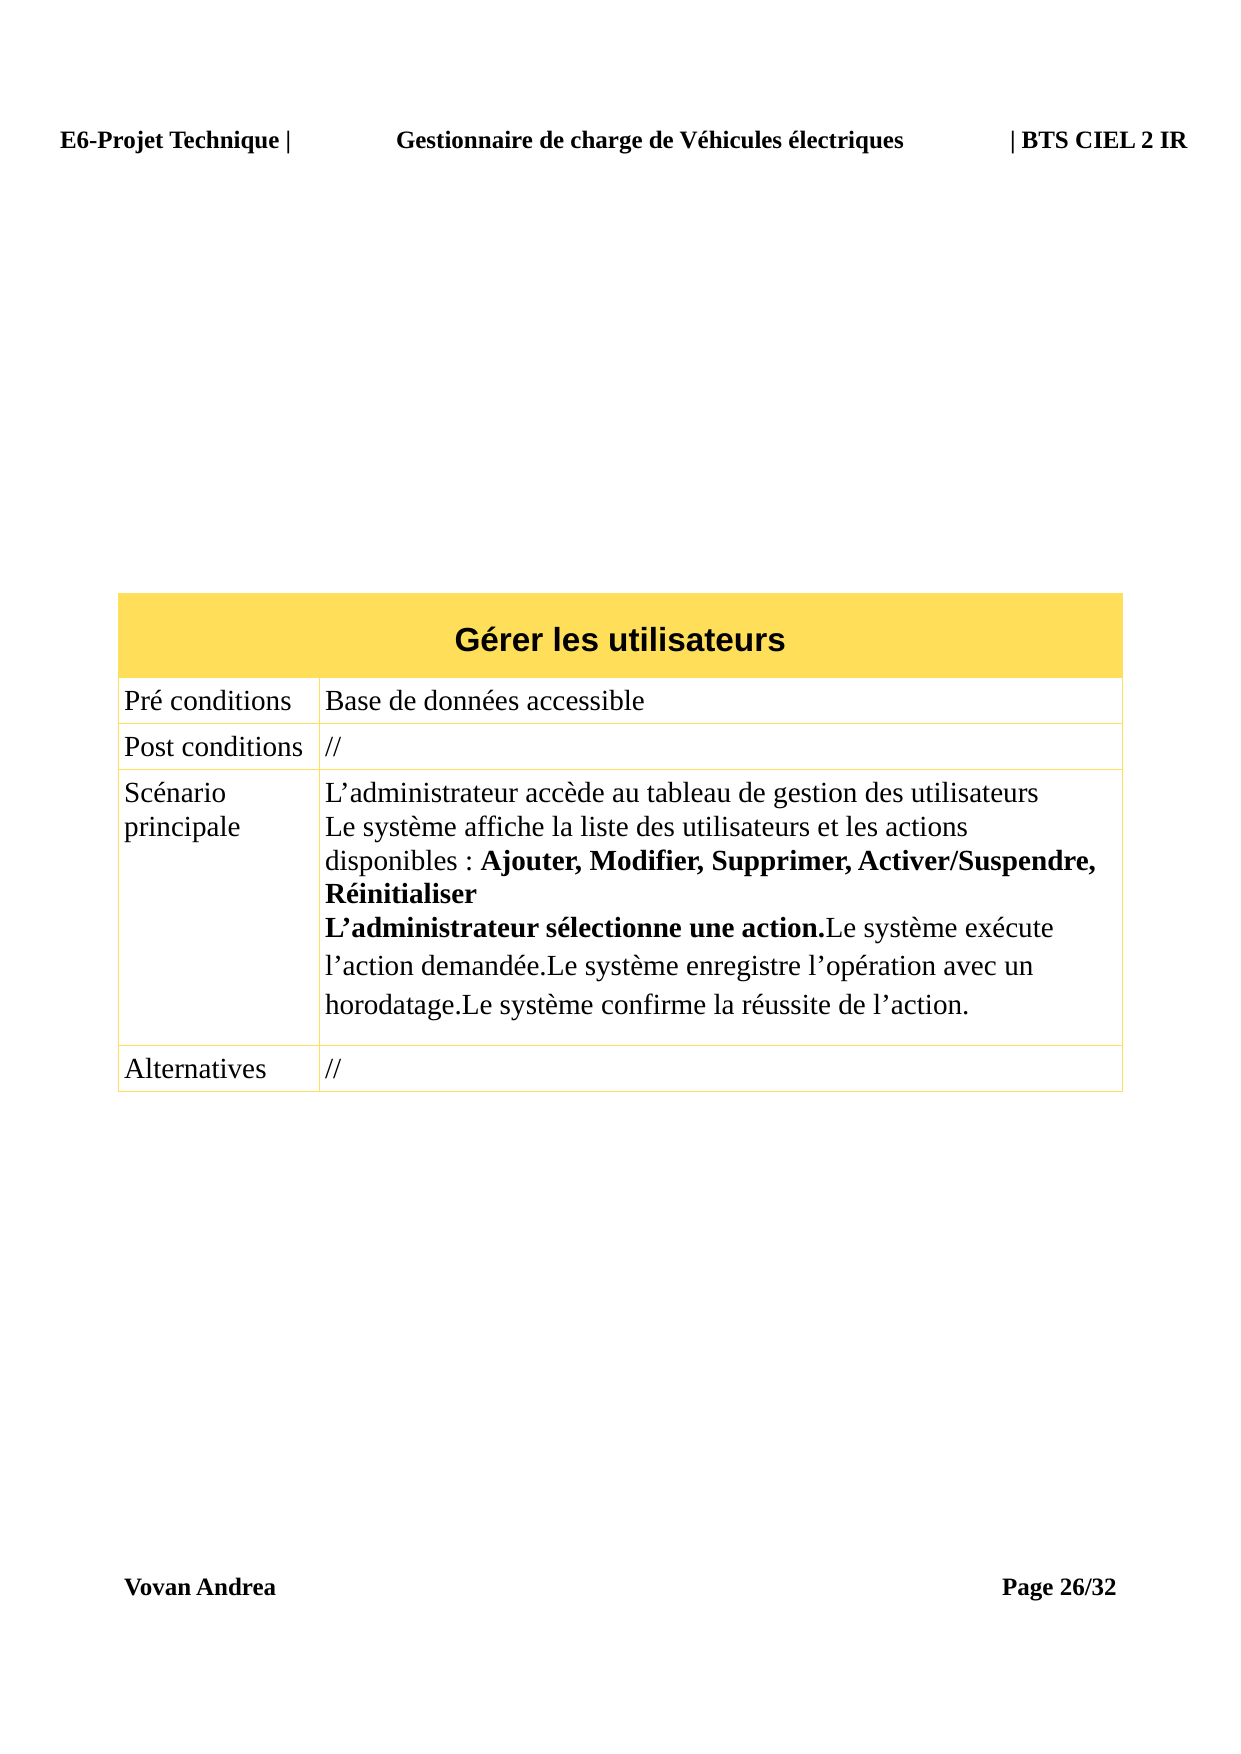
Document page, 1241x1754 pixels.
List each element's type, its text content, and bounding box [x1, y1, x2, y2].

table_cell // [320, 1046, 1122, 1091]
table_cell L’administrateur accède au tableau de gestion des utilisateurs Le système affiche la liste des utilisateurs et les actions disponibles : Ajouter, Modifier, Supprimer, Activer/Suspendre, Réinitialiser L’administrateur sélectionne une action.Le système exécute l’action demandée.Le système enregistre l’opération avec un horodatage.Le système confirme la réussite de l’action. [320, 770, 1122, 1045]
table_cell // [320, 724, 1122, 769]
table_header Gérer les utilisateurs [119, 594, 1122, 677]
table_cell Scénario principale [119, 770, 319, 1045]
table_cell Pré conditions [119, 678, 319, 723]
table_cell Post conditions [119, 724, 319, 769]
table_cell Base de données accessible [320, 678, 1122, 723]
table_cell Alternatives [119, 1046, 319, 1091]
